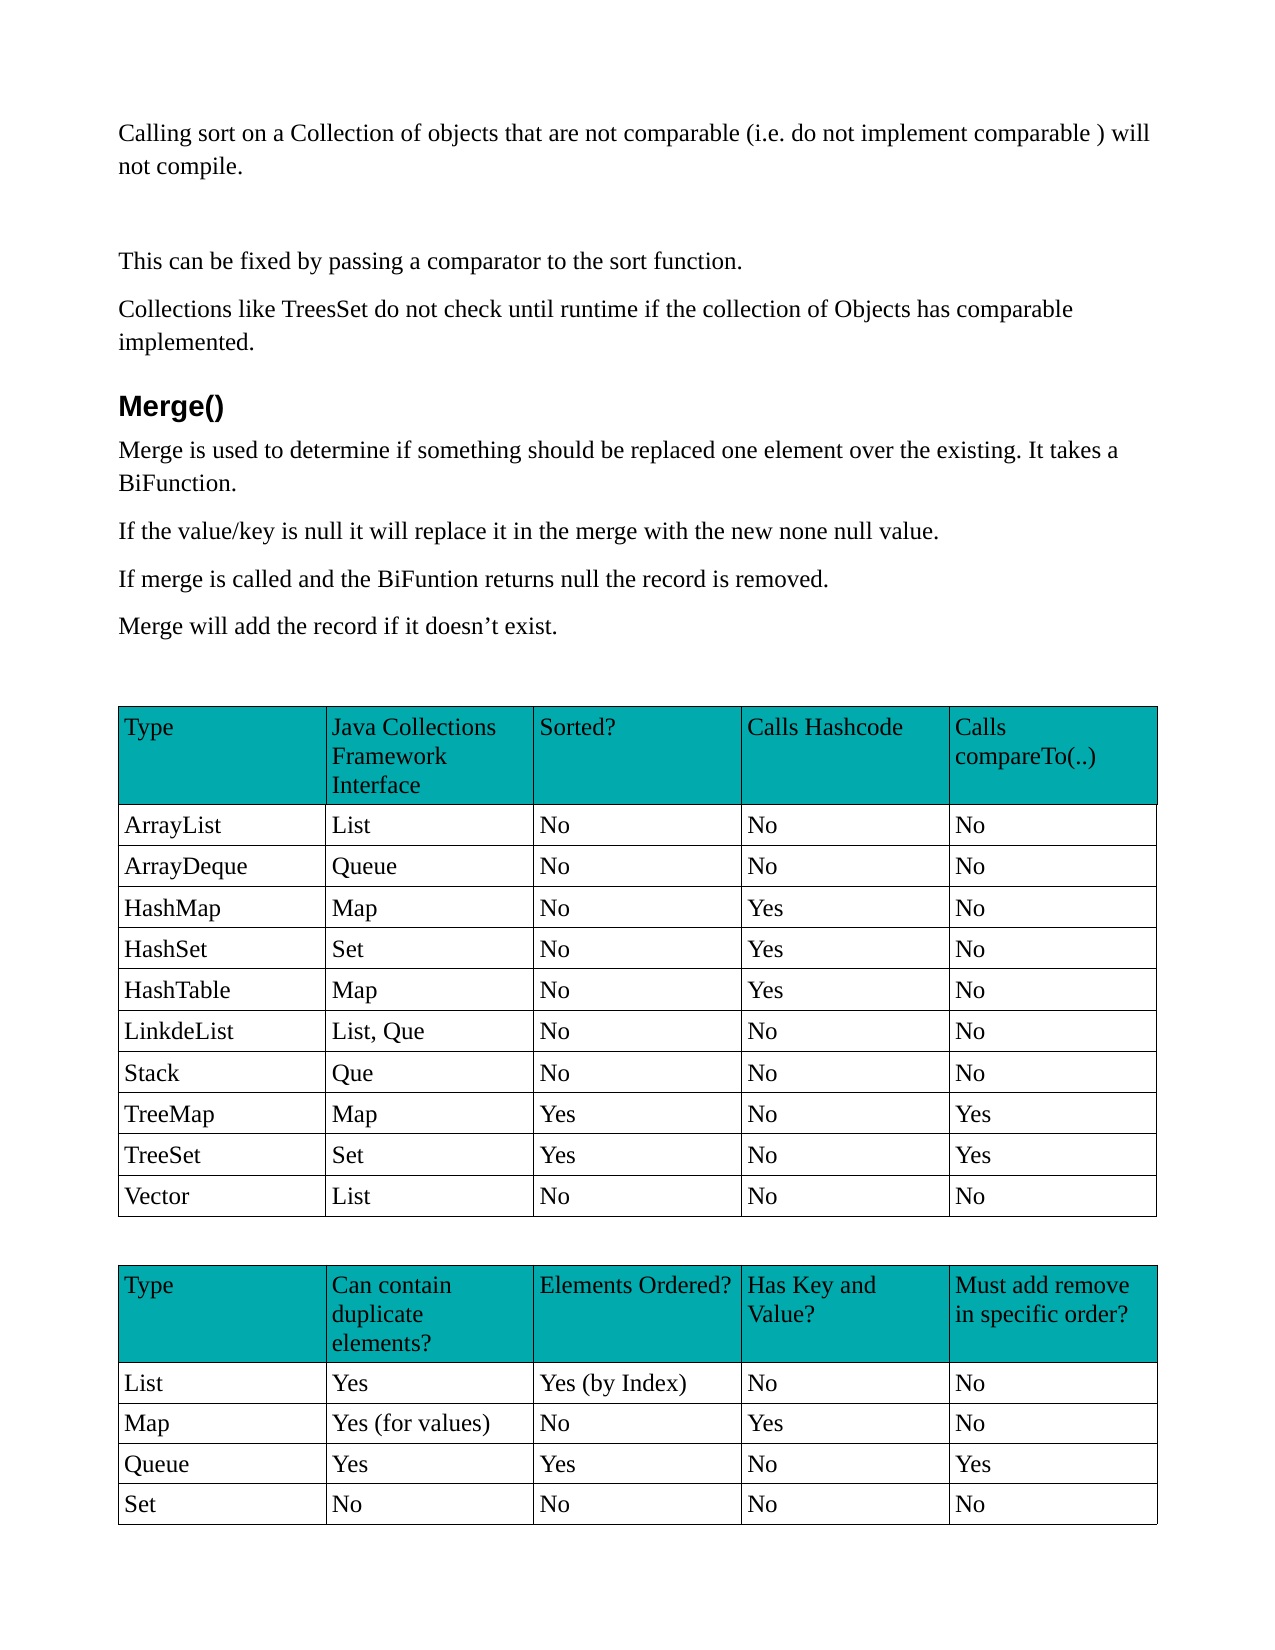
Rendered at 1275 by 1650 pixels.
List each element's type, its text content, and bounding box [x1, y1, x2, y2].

table_cell No [742, 805, 949, 844]
table_cell No [534, 928, 741, 968]
table_cell LinkdeList [119, 1011, 325, 1051]
table_cell No [534, 805, 741, 844]
table_cell No [950, 846, 1156, 886]
table_cell No [950, 1404, 1157, 1443]
table_cell Yes [534, 1444, 741, 1483]
table_cell No [950, 887, 1156, 927]
table_cell Que [326, 1052, 533, 1092]
table_cell List [326, 1176, 533, 1216]
text Merge is used to determine if something should be replaced one element over the existing. It takes a BiFunction. [118, 435, 1157, 497]
table_cell No [742, 1052, 949, 1092]
table_header Type [119, 1266, 326, 1362]
table_header Sorted? [534, 707, 741, 804]
table_header Must add remove in specific order? [950, 1266, 1157, 1362]
table_cell Map [326, 1093, 533, 1133]
table_cell Yes [742, 887, 949, 927]
table_cell No [534, 846, 741, 886]
table_cell Yes [742, 969, 949, 1009]
table_cell Yes [327, 1363, 533, 1403]
table_cell Queue [119, 1444, 326, 1483]
table_cell No [950, 805, 1156, 844]
table_cell Yes [950, 1093, 1156, 1133]
table_cell List, Que [326, 1011, 533, 1051]
text This can be fixed by passing a comparator to the sort function. [118, 246, 1157, 275]
text If the value/key is null it will replace it in the merge with the new none null value. [118, 516, 1157, 545]
table_cell TreeMap [119, 1093, 325, 1133]
table_cell Yes [534, 1093, 741, 1133]
table_cell No [950, 1176, 1156, 1216]
table_cell Yes [327, 1444, 533, 1483]
table_cell Yes [742, 928, 949, 968]
table_cell Map [326, 969, 533, 1009]
table_header Has Key and Value? [742, 1266, 949, 1362]
table_cell No [742, 1444, 949, 1483]
table_header Calls Hashcode [742, 707, 949, 804]
table_cell No [950, 1052, 1156, 1092]
table_cell Set [326, 928, 533, 968]
table_cell Set [326, 1134, 533, 1174]
table_cell No [742, 1093, 949, 1133]
table_header Calls compareTo(..) [950, 707, 1157, 804]
table_cell Stack [119, 1052, 325, 1092]
table_cell No [742, 1176, 949, 1216]
table_cell No [950, 969, 1156, 1009]
table_cell Set [119, 1484, 326, 1523]
table_cell No [534, 1176, 741, 1216]
table_cell No [742, 1134, 949, 1174]
table_cell Yes (by Index) [534, 1363, 741, 1403]
text Collections like TreesSet do not check until runtime if the collection of Objects has comparable implemented. [118, 294, 1157, 356]
table_header Java Collections Framework Interface [327, 707, 533, 804]
table_cell ArrayDeque [119, 846, 325, 886]
table_cell HashMap [119, 887, 325, 927]
table_cell No [950, 928, 1156, 968]
table_cell Yes [950, 1444, 1157, 1483]
table_header Type [119, 707, 326, 804]
table_cell Yes [534, 1134, 741, 1174]
table_cell No [534, 887, 741, 927]
table_cell No [534, 1404, 741, 1443]
subtitle Merge() [118, 389, 1157, 423]
table_cell No [950, 1011, 1156, 1051]
text If merge is called and the BiFuntion returns null the record is removed. [118, 564, 1157, 592]
table_cell Queue [326, 846, 533, 886]
table_cell Map [119, 1404, 326, 1443]
table_cell No [742, 1484, 949, 1523]
table_cell No [742, 846, 949, 886]
table_cell No [742, 1011, 949, 1051]
table_cell ArrayList [119, 805, 325, 844]
table_cell No [327, 1484, 533, 1523]
table_cell Vector [119, 1176, 325, 1216]
table_cell Yes [950, 1134, 1156, 1174]
table_cell Yes [742, 1404, 949, 1443]
text Merge will add the record if it doesn’t exist. [118, 611, 1157, 640]
table_cell No [534, 1011, 741, 1051]
table_cell No [534, 1484, 741, 1523]
table_cell No [950, 1484, 1157, 1523]
table_cell No [742, 1363, 949, 1403]
table_cell Map [326, 887, 533, 927]
table_cell List [326, 805, 533, 844]
table_cell Yes (for values) [327, 1404, 533, 1443]
table_cell HashTable [119, 969, 325, 1009]
table_cell List [119, 1363, 326, 1403]
table_cell No [950, 1363, 1157, 1403]
table_header Elements Ordered? [534, 1266, 741, 1362]
table_cell TreeSet [119, 1134, 325, 1174]
table_cell HashSet [119, 928, 325, 968]
table_header Can contain duplicate elements? [327, 1266, 533, 1362]
table_cell No [534, 1052, 741, 1092]
text Calling sort on a Collection of objects that are not comparable (i.e. do not implement comparable ) will not compile. [118, 118, 1157, 180]
table_cell No [534, 969, 741, 1009]
